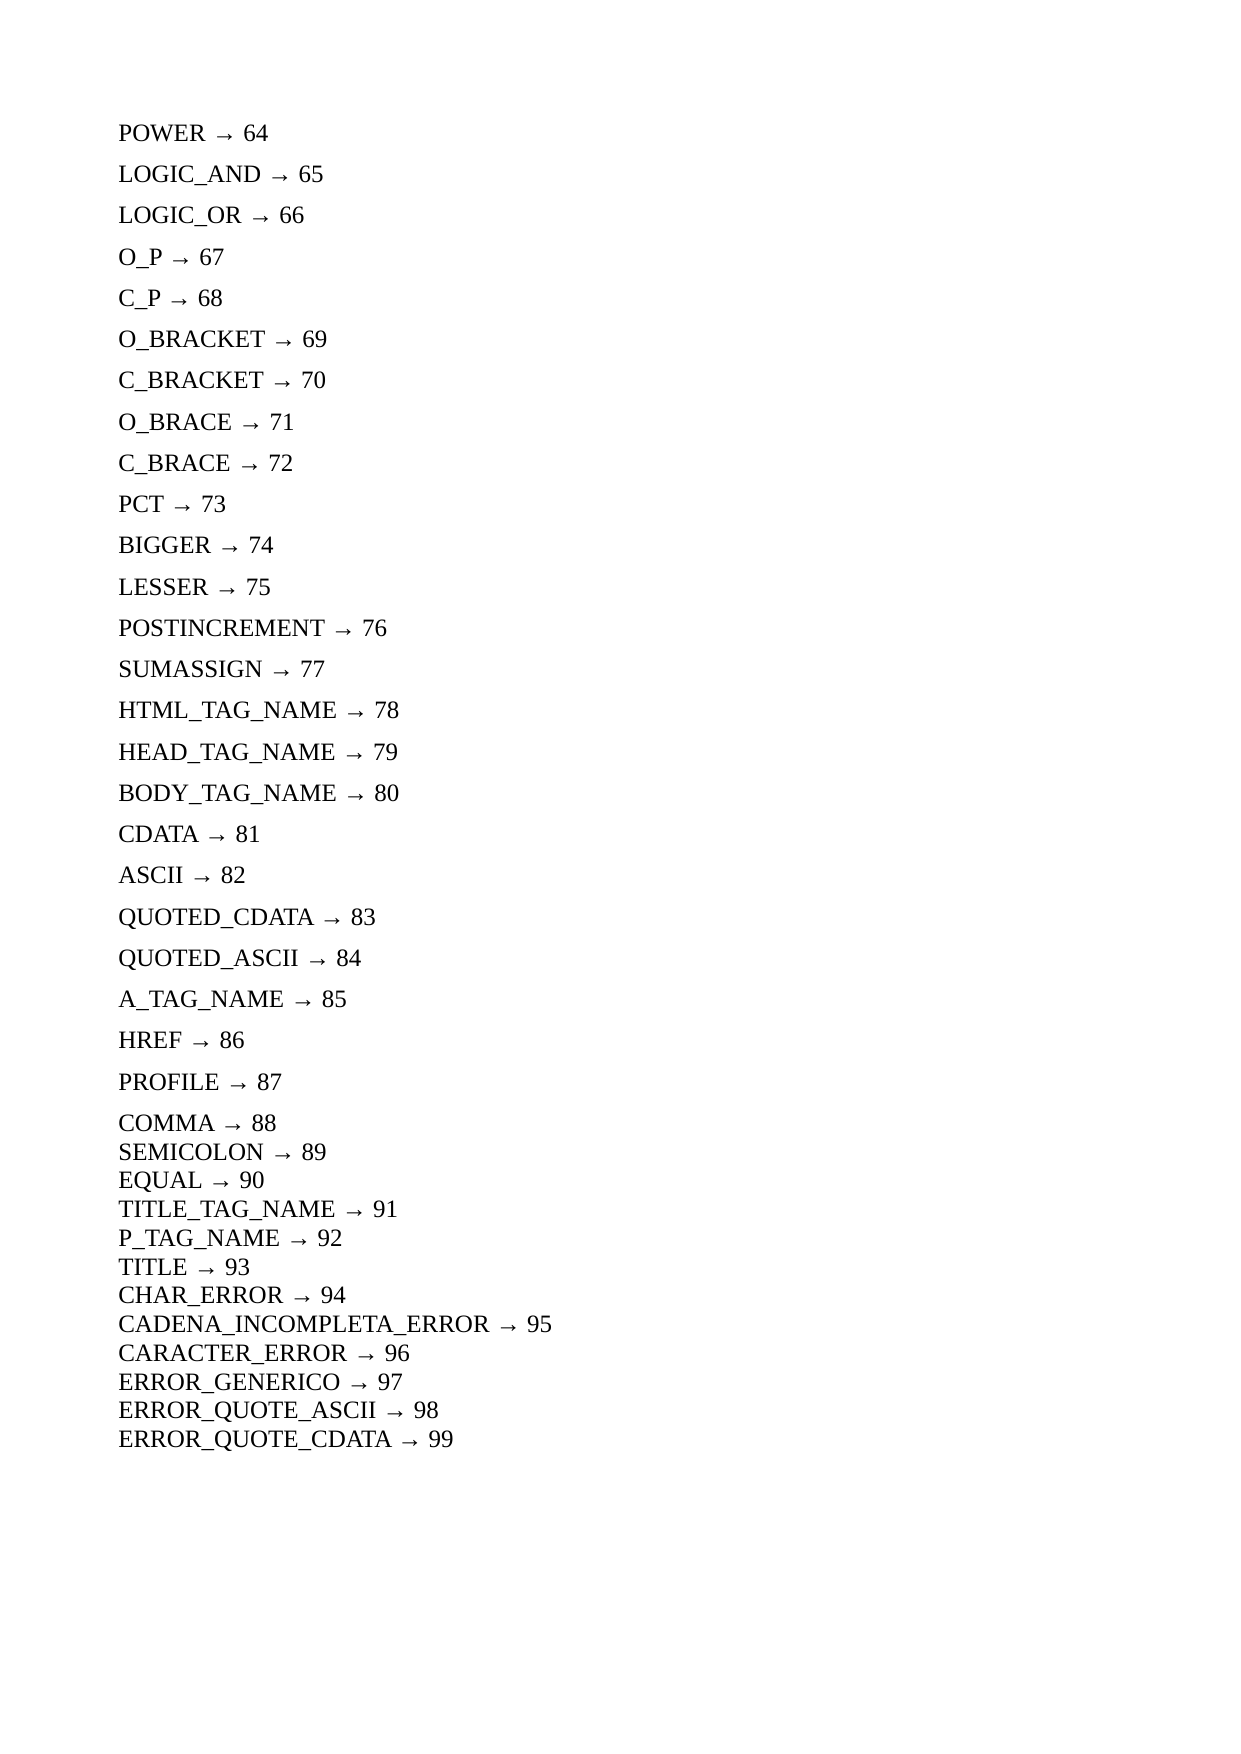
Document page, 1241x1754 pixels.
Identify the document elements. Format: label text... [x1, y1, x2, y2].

text HREF → 86 [118, 1026, 1122, 1054]
text C_BRACE → 72 [118, 448, 1122, 477]
text ASCII → 82 [118, 861, 1122, 889]
text ERROR_QUOTE_CDATA → 99 [118, 1424, 1122, 1453]
text CADENA_INCOMPLETA_ERROR → 95 [118, 1309, 1122, 1338]
text CARACTER_ERROR → 96 [118, 1338, 1122, 1367]
text BODY_TAG_NAME → 80 [118, 778, 1122, 807]
text LESSER → 75 [118, 572, 1122, 601]
text ERROR_GENERICO → 97 [118, 1367, 1122, 1396]
text A_TAG_NAME → 85 [118, 984, 1122, 1013]
text PCT → 73 [118, 489, 1122, 518]
text POWER → 64 [118, 118, 1122, 147]
text O_BRACE → 71 [118, 407, 1122, 436]
text SEMICOLON → 89 [118, 1137, 1122, 1166]
text O_P → 67 [118, 242, 1122, 271]
text HEAD_TAG_NAME → 79 [118, 737, 1122, 766]
text P_TAG_NAME → 92 [118, 1223, 1122, 1252]
text COMMA → 88 [118, 1108, 1122, 1137]
text SUMASSIGN → 77 [118, 654, 1122, 683]
text QUOTED_ASCII → 84 [118, 943, 1122, 972]
text CDATA → 81 [118, 819, 1122, 848]
text POSTINCREMENT → 76 [118, 613, 1122, 642]
text EQUAL → 90 [118, 1166, 1122, 1194]
text BIGGER → 74 [118, 531, 1122, 559]
text C_P → 68 [118, 283, 1122, 312]
text ERROR_QUOTE_ASCII → 98 [118, 1396, 1122, 1424]
text TITLE → 93 [118, 1252, 1122, 1281]
text HTML_TAG_NAME → 78 [118, 696, 1122, 724]
text QUOTED_CDATA → 83 [118, 902, 1122, 931]
text LOGIC_OR → 66 [118, 201, 1122, 229]
text TITLE_TAG_NAME → 91 [118, 1194, 1122, 1223]
text O_BRACKET → 69 [118, 324, 1122, 353]
text C_BRACKET → 70 [118, 366, 1122, 394]
text LOGIC_AND → 65 [118, 159, 1122, 188]
text PROFILE → 87 [118, 1067, 1122, 1096]
text CHAR_ERROR → 94 [118, 1281, 1122, 1309]
